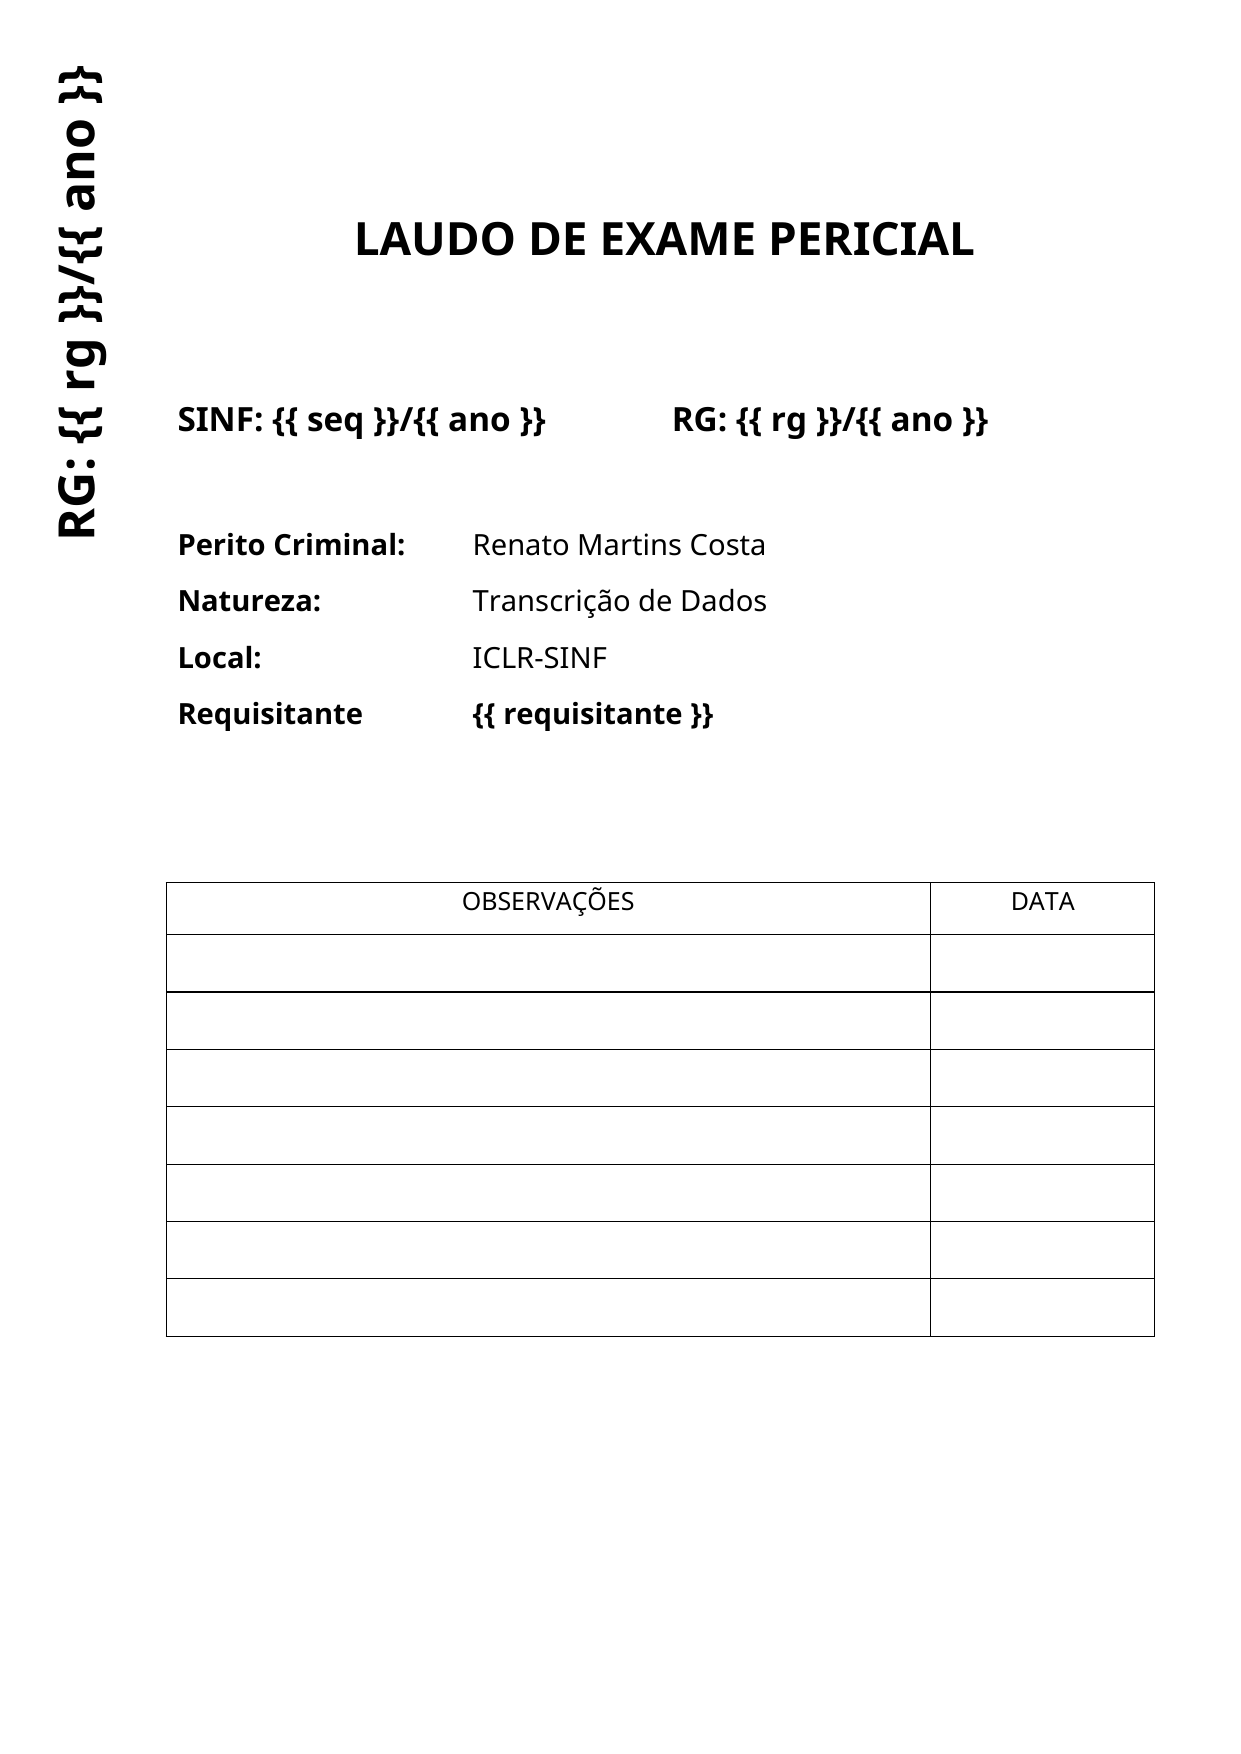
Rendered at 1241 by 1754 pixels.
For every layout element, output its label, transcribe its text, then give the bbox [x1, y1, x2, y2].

table_cell [931, 1279, 1154, 1336]
table_header OBSERVAÇÕES [167, 883, 930, 934]
table_cell ICLR-SINF [461, 637, 1140, 693]
table_header SINF: {{ seq }}/{{ ano }} [166, 396, 660, 458]
table_cell [931, 1107, 1154, 1163]
table_cell [931, 1050, 1154, 1106]
table_cell [931, 935, 1154, 991]
table_header Perito Criminal: [166, 524, 461, 581]
table_cell [167, 993, 930, 1049]
table_cell [167, 935, 930, 991]
table_cell Transcrição de Dados [461, 581, 1140, 637]
text LAUDO DE EXAME PERICIAL [177, 207, 1152, 269]
table_cell Local: [166, 637, 461, 693]
table_cell [167, 1279, 930, 1336]
table_header Renato Martins Costa [461, 524, 1140, 581]
table_cell [931, 1222, 1154, 1278]
table_cell [167, 1222, 930, 1278]
table_header RG: {{ rg }}/{{ ano }} [660, 396, 1155, 458]
table_cell [167, 1107, 930, 1163]
table_cell {{ requisitante }} [461, 693, 1140, 750]
table_cell [931, 993, 1154, 1049]
table_cell Natureza: [166, 581, 461, 637]
table_header DATA [931, 883, 1154, 934]
table_cell [167, 1165, 930, 1221]
table_cell [931, 1165, 1154, 1221]
table_cell [167, 1050, 930, 1106]
table_cell Requisitante [166, 693, 461, 750]
